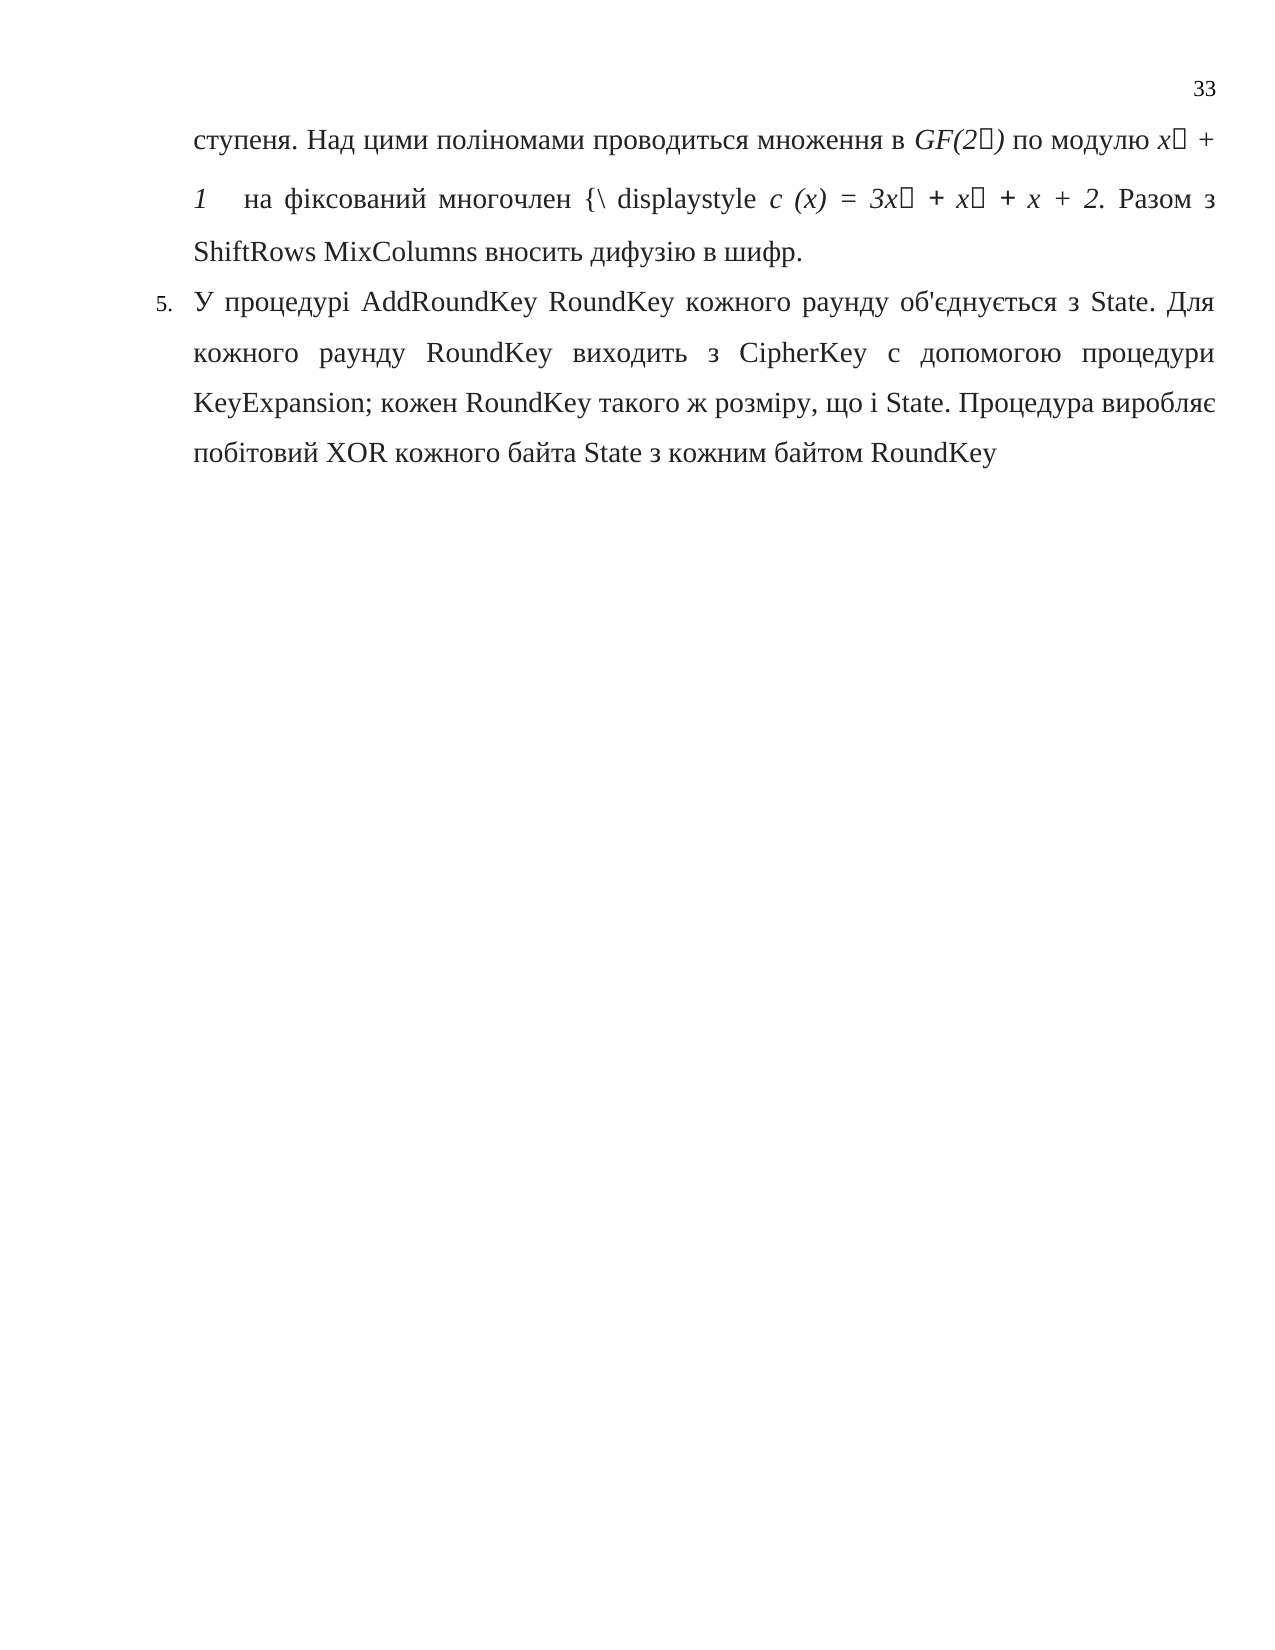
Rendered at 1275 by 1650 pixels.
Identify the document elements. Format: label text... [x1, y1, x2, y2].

list У процедурі AddRoundKey RoundKey кожного раунду об'єднується з State. Для кожного раунду RoundKey виходить з CipherKey c допомогою процедури KeyExpansion; кожен RoundKey такого ж розміру, що і State. Процедура виробляє побітовий XOR кожного байта State з кожним байтом RoundKey [156, 284, 1216, 469]
list ступеня. Над цими поліномами проводиться множення в GF(2) по модулю x + 1 на фіксований многочлен {\ displaystyle c (x) = 3x + x + x + 2. Разом з ShiftRows MixColumns вносить дифузію в шифр. [156, 118, 1216, 268]
